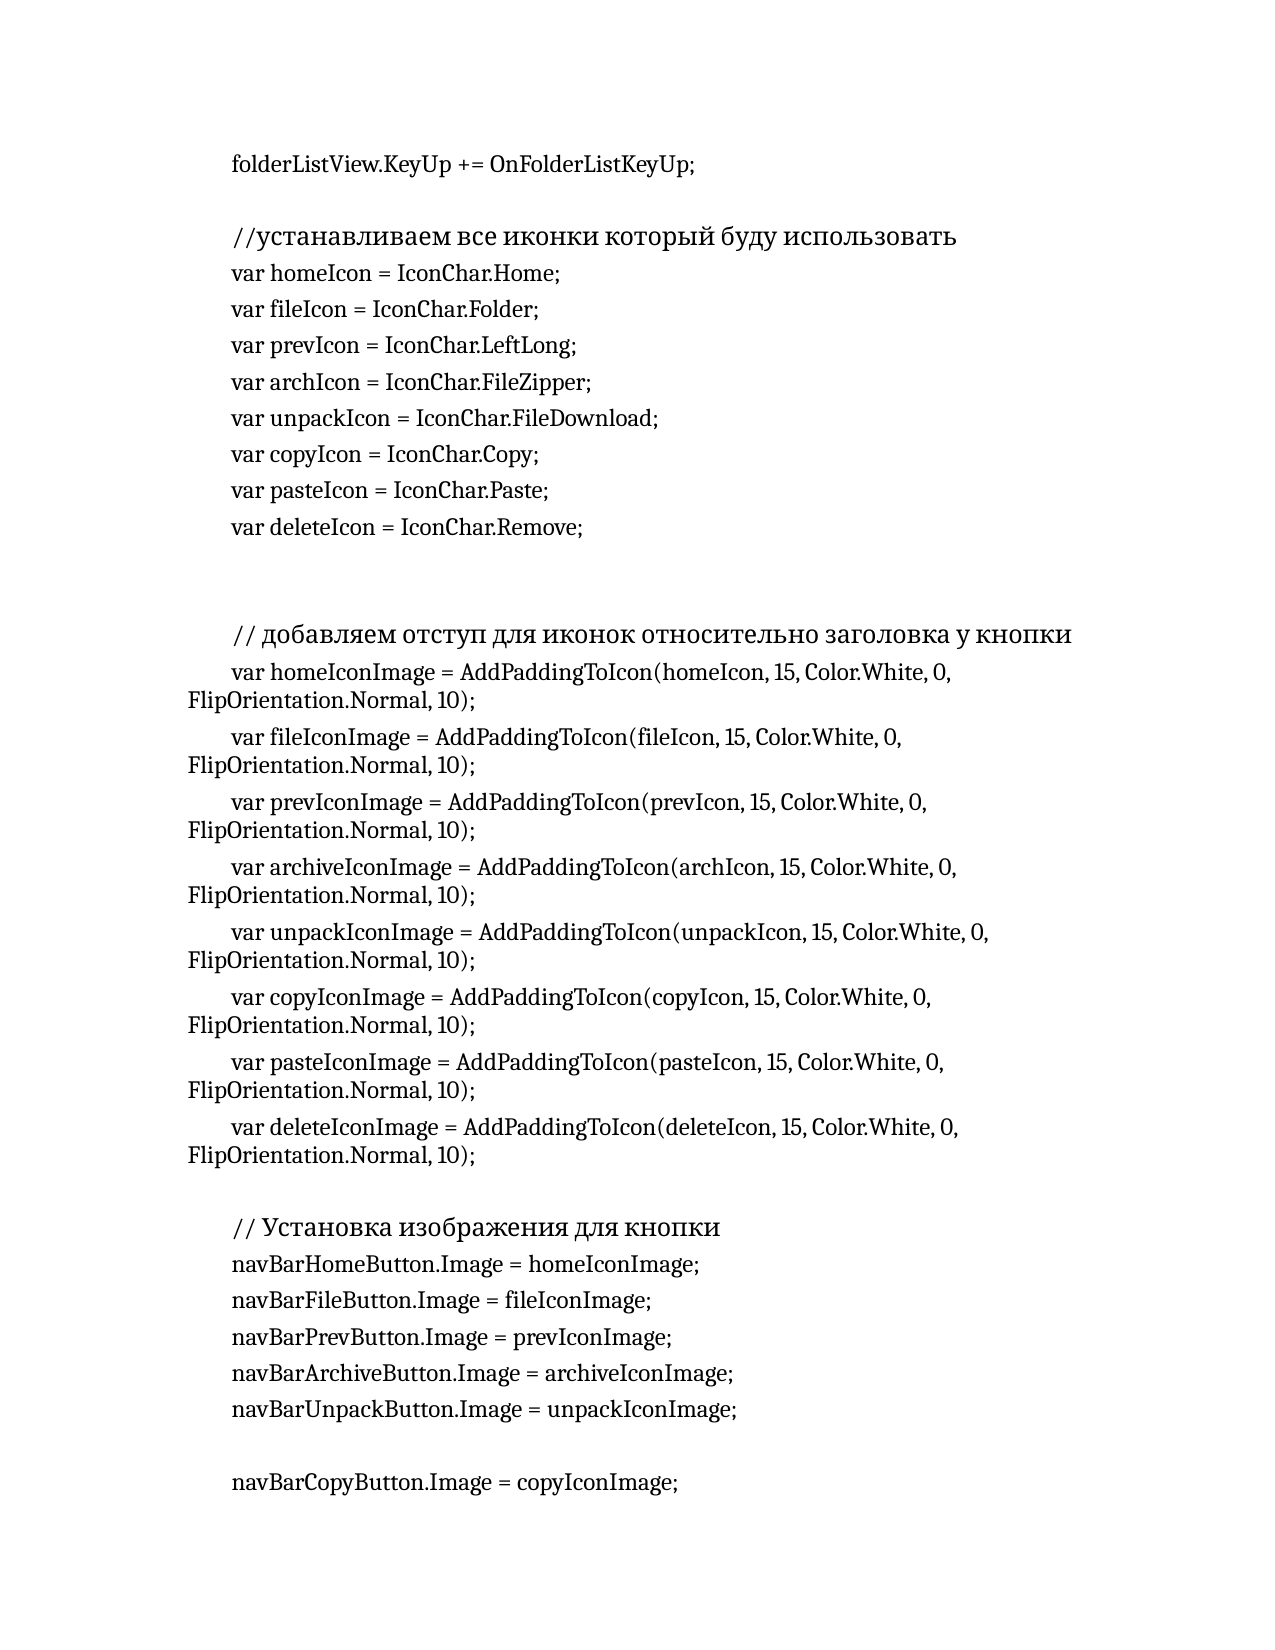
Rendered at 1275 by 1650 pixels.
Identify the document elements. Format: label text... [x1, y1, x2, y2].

text var fileIconImage = AddPaddingToIcon(fileIcon, 15, Color.White, 0, FlipOrientation.Normal, 10); [187, 722, 1087, 780]
text var copyIcon = IconChar.Copy; [187, 440, 1087, 469]
text folderListView.KeyUp += OnFolderListKeyUp; [187, 150, 1087, 179]
text var pasteIconImage = AddPaddingToIcon(pasteIcon, 15, Color.White, 0, FlipOrientation.Normal, 10); [187, 1047, 1087, 1105]
text var archIcon = IconChar.FileZipper; [187, 367, 1087, 396]
text navBarFileButton.Image = fileIconImage; [187, 1286, 1087, 1315]
text var unpackIconImage = AddPaddingToIcon(unpackIcon, 15, Color.White, 0, FlipOrientation.Normal, 10); [187, 917, 1087, 975]
text var archiveIconImage = AddPaddingToIcon(archIcon, 15, Color.White, 0, FlipOrientation.Normal, 10); [187, 852, 1087, 910]
text // добавляем отступ для иконок относительно заголовка у кнопки [187, 621, 1087, 650]
text var copyIconImage = AddPaddingToIcon(copyIcon, 15, Color.White, 0, FlipOrientation.Normal, 10); [187, 982, 1087, 1040]
text var unpackIcon = IconChar.FileDownload; [187, 404, 1087, 432]
text var deleteIcon = IconChar.Remove; [187, 512, 1087, 541]
text // Установка изображения для кнопки [187, 1214, 1087, 1242]
text var prevIcon = IconChar.LeftLong; [187, 331, 1087, 360]
text navBarCopyButton.Image = copyIconImage; [187, 1467, 1087, 1496]
text var homeIconImage = AddPaddingToIcon(homeIcon, 15, Color.White, 0, FlipOrientation.Normal, 10); [187, 657, 1087, 715]
text var pasteIcon = IconChar.Paste; [187, 476, 1087, 505]
text navBarUnpackButton.Image = unpackIconImage; [187, 1395, 1087, 1424]
text var prevIconImage = AddPaddingToIcon(prevIcon, 15, Color.White, 0, FlipOrientation.Normal, 10); [187, 787, 1087, 845]
text var fileIcon = IconChar.Folder; [187, 295, 1087, 324]
text navBarArchiveButton.Image = archiveIconImage; [187, 1359, 1087, 1387]
text //устанавливаем все иконки который буду использовать [187, 222, 1087, 251]
text var homeIcon = IconChar.Home; [187, 259, 1087, 287]
text navBarHomeButton.Image = homeIconImage; [187, 1250, 1087, 1279]
text var deleteIconImage = AddPaddingToIcon(deleteIcon, 15, Color.White, 0, FlipOrientation.Normal, 10); [187, 1112, 1087, 1170]
text navBarPrevButton.Image = prevIconImage; [187, 1322, 1087, 1351]
